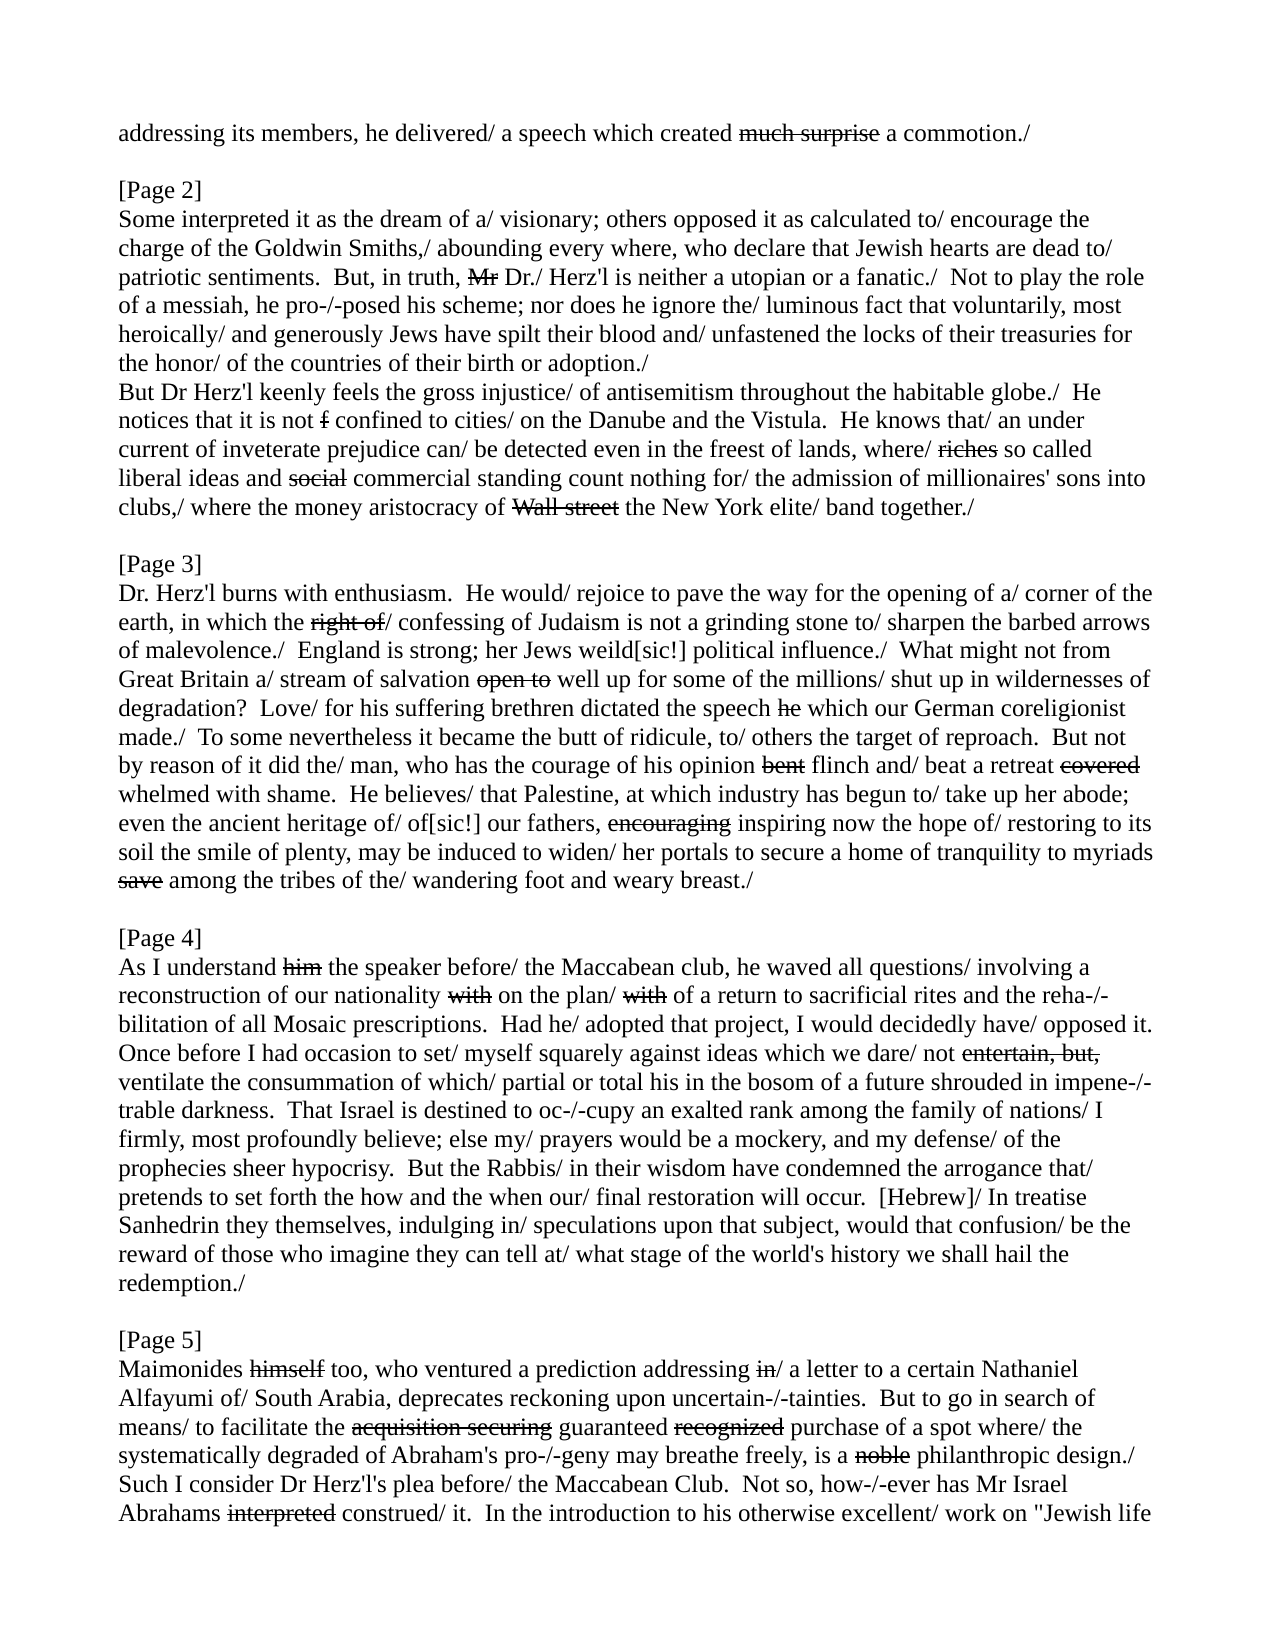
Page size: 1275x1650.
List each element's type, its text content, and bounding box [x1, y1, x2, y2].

text [Page 2] [118, 176, 1157, 204]
text [Page 3] [118, 549, 1157, 578]
text [Page 5] [118, 1326, 1157, 1354]
text Maimonides himself too, who ventured a prediction addressing in/ a letter to a certain Nathaniel Alfayumi of/ South Arabia, deprecates reckoning upon uncertain-/-tainties. But to go in search of means/ to facilitate the acquisition securing guaranteed recognized purchase of a spot where/ the systematically degraded of Abraham's pro-/-geny may breathe freely, is a noble philanthropic design./ Such I consider Dr Herz'l's plea before/ the Maccabean Club. Not so, how-/-ever has Mr Israel Abrahams interpreted construed/ it. In the introduction to his otherwise excellent/ work on "Jewish life [118, 1354, 1157, 1527]
text addressing its members, he delivered/ a speech which created much surprise a commotion./ [118, 118, 1157, 147]
text Some interpreted it as the dream of a/ visionary; others opposed it as calculated to/ encourage the charge of the Goldwin Smiths,/ abounding every where, who declare that Jewish hearts are dead to/ patriotic sentiments. But, in truth, Mr Dr./ Herz'l is neither a utopian or a fanatic./ Not to play the role of a messiah, he pro-/-posed his scheme; nor does he ignore the/ luminous fact that voluntarily, most heroically/ and generously Jews have spilt their blood and/ unfastened the locks of their treasuries for the honor/ of the countries of their birth or adoption./ But Dr Herz'l keenly feels the gross injustice/ of antisemitism throughout the habitable globe./ He notices that it is not f confined to cities/ on the Danube and the Vistula. He knows that/ an under current of inveterate prejudice can/ be detected even in the freest of lands, where/ riches so called liberal ideas and social commercial standing count nothing for/ the admission of millionaires' sons into clubs,/ where the money aristocracy of Wall street the New York elite/ band together./ [118, 204, 1157, 521]
text As I understand him the speaker before/ the Maccabean club, he waved all questions/ involving a reconstruction of our nationality with on the plan/ with of a return to sacrificial rites and the reha-/-bilitation of all Mosaic prescriptions. Had he/ adopted that project, I would decidedly have/ opposed it. Once before I had occasion to set/ myself squarely against ideas which we dare/ not entertain, but, ventilate the consummation of which/ partial or total his in the bosom of a future shrouded in impene-/-trable darkness. That Israel is destined to oc-/-cupy an exalted rank among the family of nations/ I firmly, most profoundly believe; else my/ prayers would be a mockery, and my defense/ of the prophecies sheer hypocrisy. But the Rabbis/ in their wisdom have condemned the arrogance that/ pretends to set forth the how and the when our/ final restoration will occur. [Hebrew]/ In treatise Sanhedrin they themselves, indulging in/ speculations upon that subject, would that confusion/ be the reward of those who imagine they can tell at/ what stage of the world's history we shall hail the redemption./ [118, 952, 1157, 1297]
text Dr. Herz'l burns with enthusiasm. He would/ rejoice to pave the way for the opening of a/ corner of the earth, in which the right of/ confessing of Judaism is not a grinding stone to/ sharpen the barbed arrows of malevolence./ England is strong; her Jews weild[sic!] political influence./ What might not from Great Britain a/ stream of salvation open to well up for some of the millions/ shut up in wildernesses of degradation? Love/ for his suffering brethren dictated the speech he which our German coreligionist made./ To some nevertheless it became the butt of ridicule, to/ others the target of reproach. But not by reason of it did the/ man, who has the courage of his opinion bent flinch and/ beat a retreat covered whelmed with shame. He believes/ that Palestine, at which industry has begun to/ take up her abode; even the ancient heritage of/ of[sic!] our fathers, encouraging inspiring now the hope of/ restoring to its soil the smile of plenty, may be induced to widen/ her portals to secure a home of tranquility to myriads save among the tribes of the/ wandering foot and weary breast./ [118, 578, 1157, 894]
text [Page 4] [118, 923, 1157, 952]
